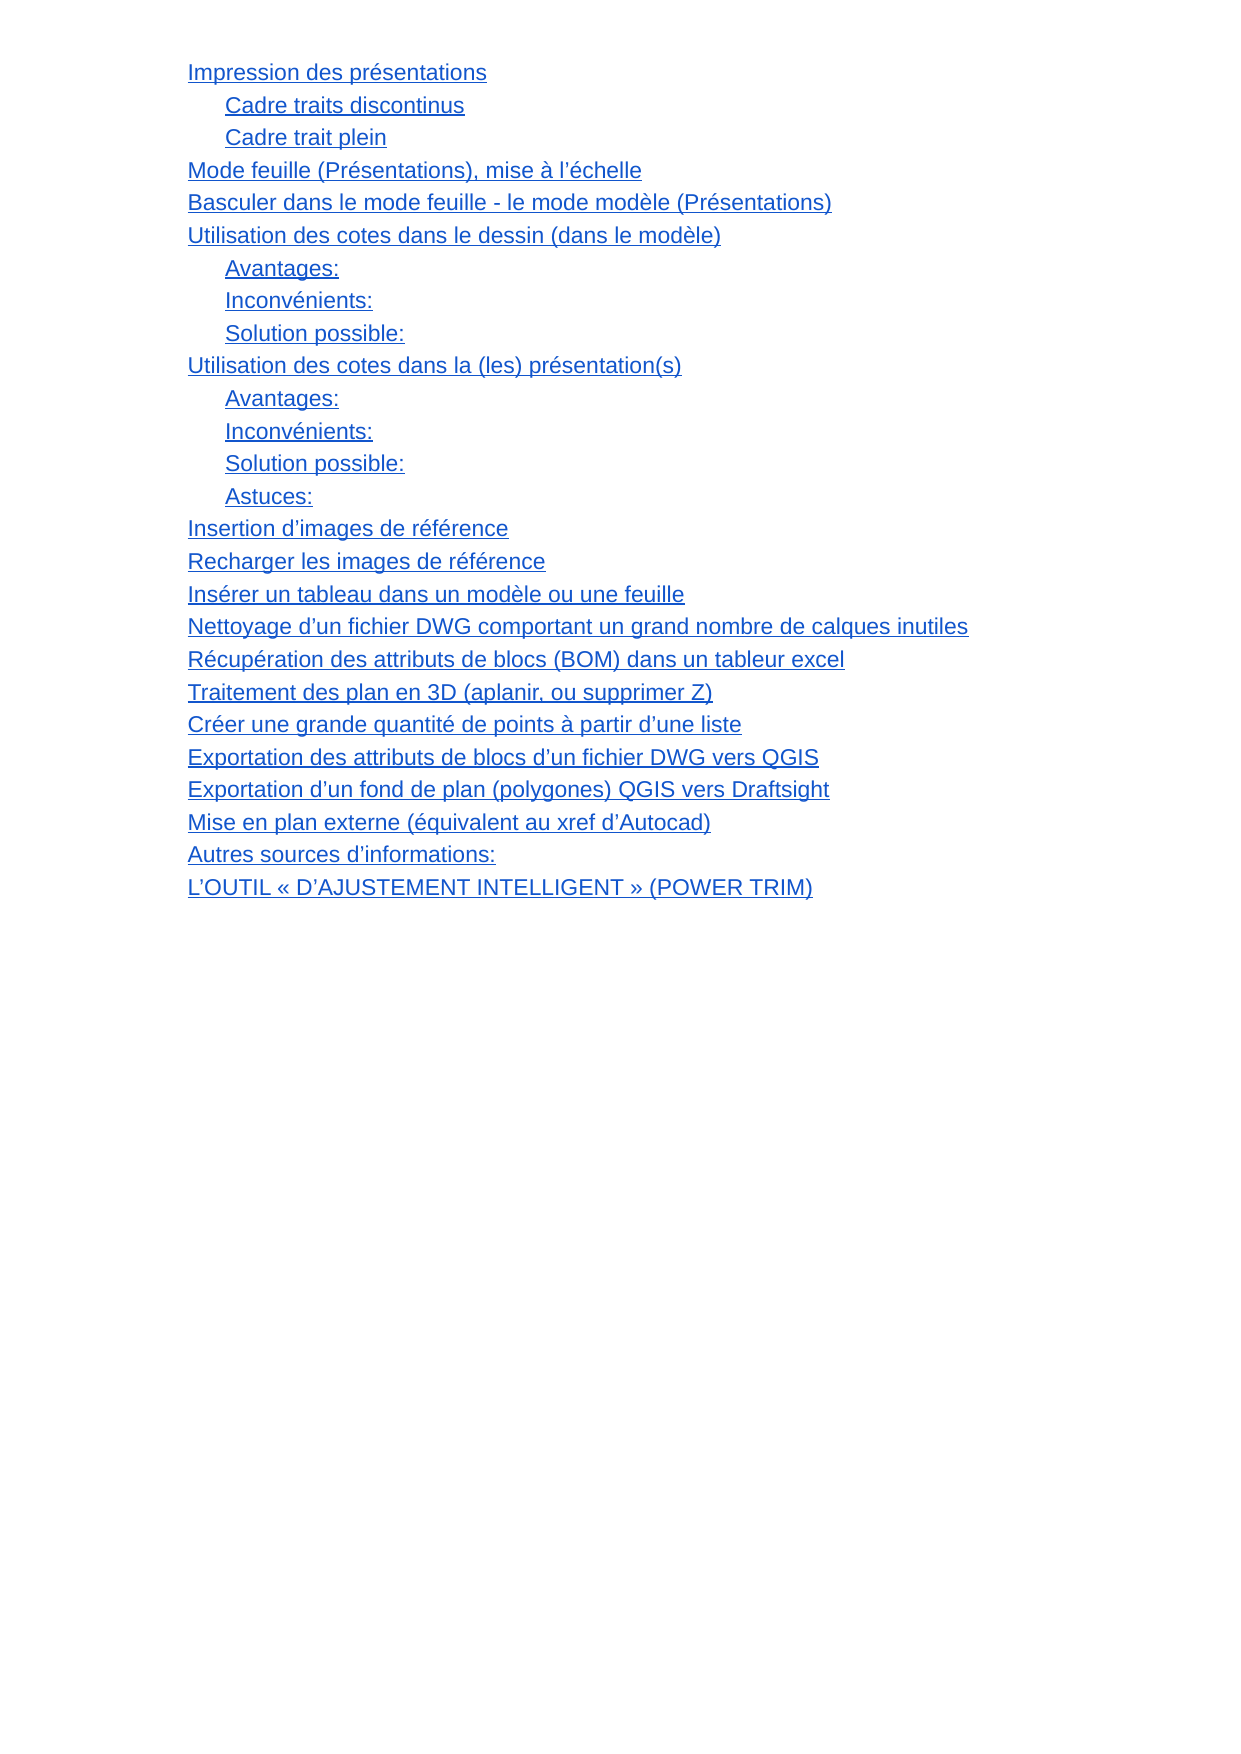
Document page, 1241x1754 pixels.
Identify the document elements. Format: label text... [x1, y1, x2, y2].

text Cadre traits discontinus [225, 92, 1181, 118]
text Créer une grande quantité de points à partir d’une liste [187, 711, 1181, 737]
text Exportation des attributs de blocs d’un fichier DWG vers QGIS [187, 744, 1181, 770]
text Cadre trait plein [225, 124, 1181, 151]
text Avantages: [225, 254, 1181, 281]
text Mise en plan externe (équivalent au xref d’Autocad) [187, 809, 1181, 835]
text Insérer un tableau dans un modèle ou une feuille [187, 581, 1181, 607]
text Insertion d’images de référence [187, 515, 1181, 542]
text L’OUTIL « D’AJUSTEMENT INTELLIGENT » (POWER TRIM) [187, 874, 1181, 900]
text Nettoyage d’un fichier DWG comportant un grand nombre de calques inutiles [187, 613, 1181, 639]
text Solution possible: [225, 320, 1181, 346]
text Utilisation des cotes dans le dessin (dans le modèle) [187, 222, 1181, 248]
text Impression des présentations [187, 59, 1181, 85]
text Inconvénients: [225, 287, 1181, 313]
text Recharger les images de référence [187, 548, 1181, 574]
text Utilisation des cotes dans la (les) présentation(s) [187, 352, 1181, 379]
text Inconvénients: [225, 418, 1181, 444]
text Exportation d’un fond de plan (polygones) QGIS vers Draftsight [187, 776, 1181, 803]
text Avantages: [225, 385, 1181, 411]
text Mode feuille (Présentations), mise à l’échelle [187, 157, 1181, 183]
text Traitement des plan en 3D (aplanir, ou supprimer Z) [187, 678, 1181, 705]
text Basculer dans le mode feuille - le mode modèle (Présentations) [187, 189, 1181, 216]
text Récupération des attributs de blocs (BOM) dans un tableur excel [187, 646, 1181, 672]
text Astuces: [225, 483, 1181, 509]
text Autres sources d’informations: [187, 841, 1181, 868]
text Solution possible: [225, 450, 1181, 477]
